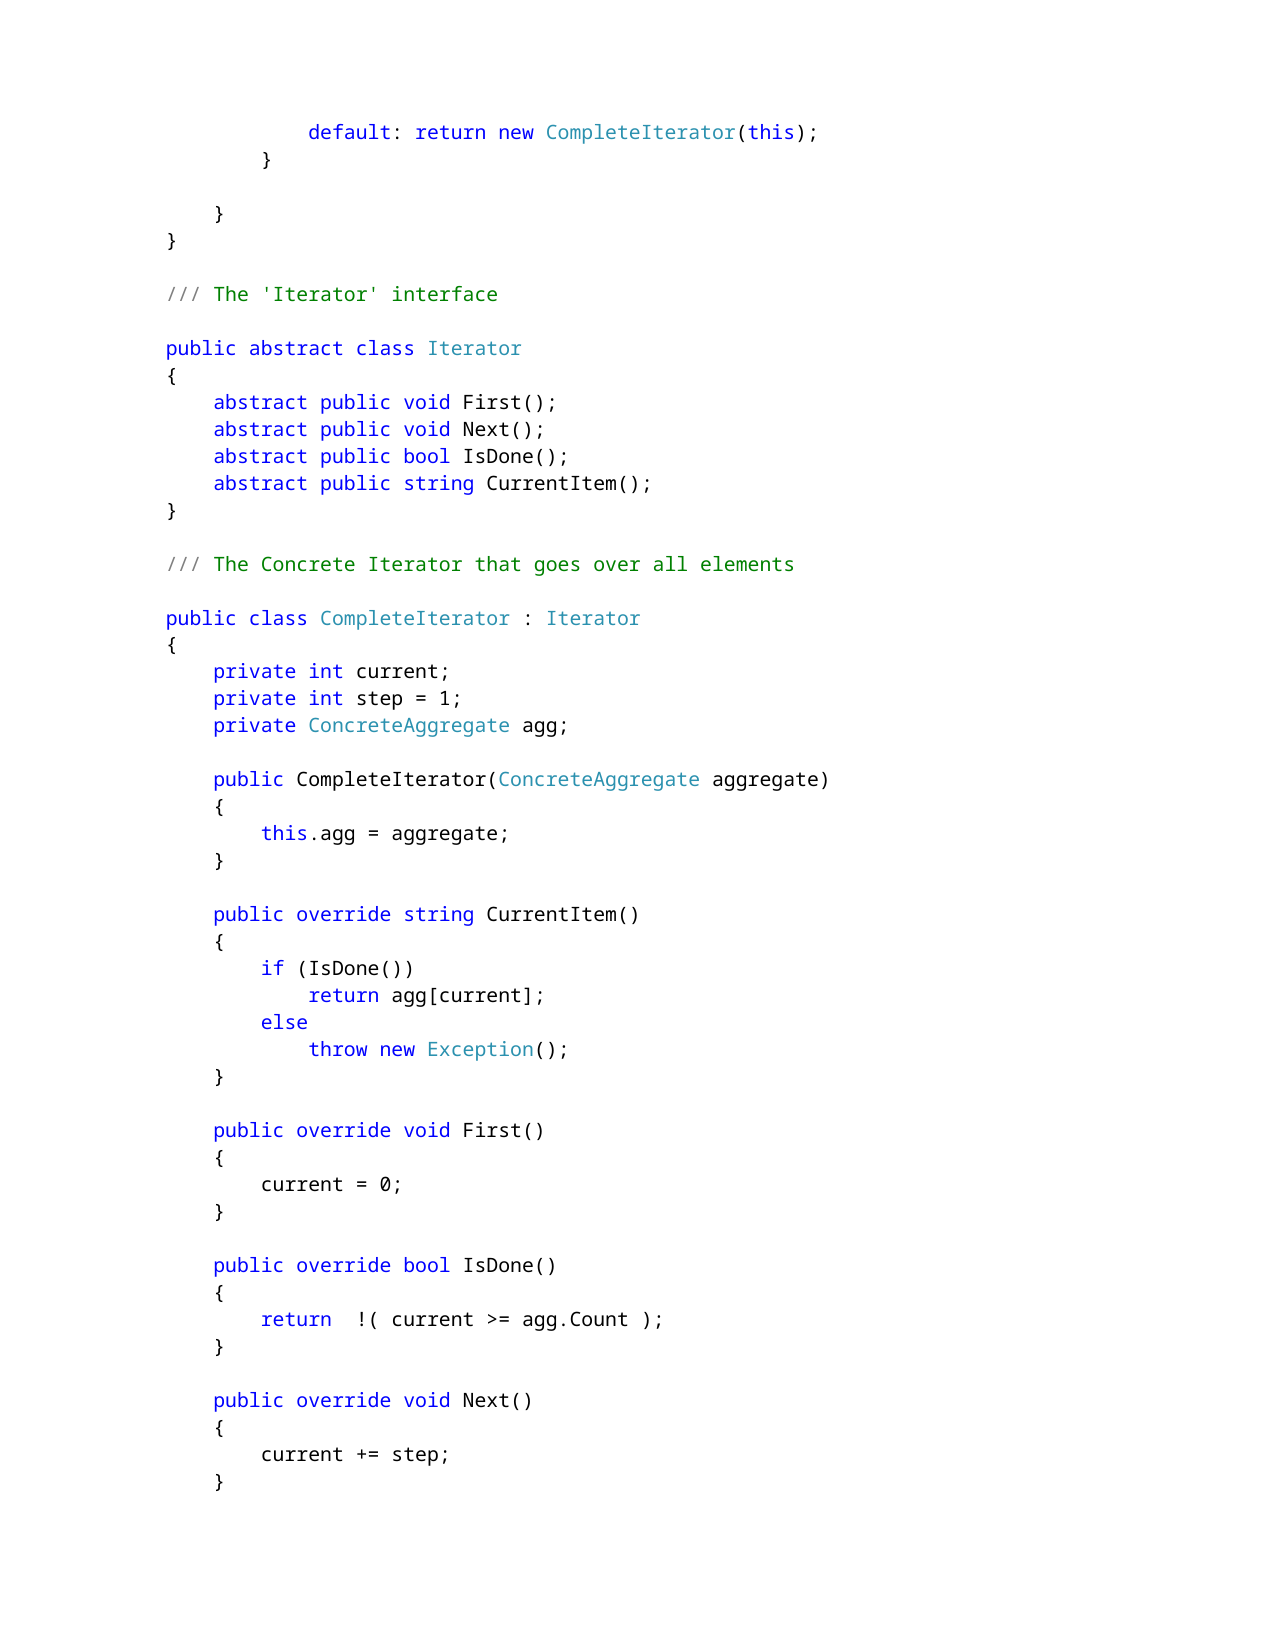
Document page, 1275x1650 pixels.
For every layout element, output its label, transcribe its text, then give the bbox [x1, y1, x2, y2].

text return agg[current]; [118, 981, 1157, 1008]
text /// The Concrete Iterator that goes over all elements [118, 550, 1157, 577]
text { [118, 1143, 1157, 1170]
text abstract public bool IsDone(); [118, 442, 1157, 469]
text current += step; [118, 1440, 1157, 1467]
text { [118, 927, 1157, 954]
text } [118, 1197, 1157, 1224]
text { [118, 793, 1157, 819]
text { [118, 361, 1157, 388]
text throw new Exception(); [118, 1035, 1157, 1062]
text private int current; [118, 658, 1157, 685]
text } [118, 199, 1157, 226]
text public CompleteIterator(ConcreteAggregate aggregate) [118, 766, 1157, 793]
text current = 0; [118, 1170, 1157, 1197]
text public class CompleteIterator : Iterator [118, 604, 1157, 631]
text private ConcreteAggregate agg; [118, 712, 1157, 739]
text if (IsDone()) [118, 954, 1157, 981]
text /// The 'Iterator' interface [118, 280, 1157, 307]
text { [118, 631, 1157, 658]
text default: return new CompleteIterator(this); [118, 118, 1157, 145]
text } [118, 1467, 1157, 1494]
text } [118, 1332, 1157, 1359]
text { [118, 1278, 1157, 1305]
text public override void First() [118, 1116, 1157, 1143]
text abstract public void First(); [118, 388, 1157, 415]
text { [118, 1413, 1157, 1440]
text public override void Next() [118, 1386, 1157, 1413]
text else [118, 1008, 1157, 1035]
text } [118, 145, 1157, 172]
text } [118, 226, 1157, 253]
text private int step = 1; [118, 685, 1157, 712]
text return !( current >= agg.Count ); [118, 1305, 1157, 1332]
text public override string CurrentItem() [118, 901, 1157, 927]
text } [118, 496, 1157, 523]
text public override bool IsDone() [118, 1251, 1157, 1278]
text abstract public void Next(); [118, 415, 1157, 442]
text abstract public string CurrentItem(); [118, 469, 1157, 496]
text } [118, 1062, 1157, 1089]
text } [118, 847, 1157, 873]
text public abstract class Iterator [118, 334, 1157, 361]
text this.agg = aggregate; [118, 819, 1157, 847]
